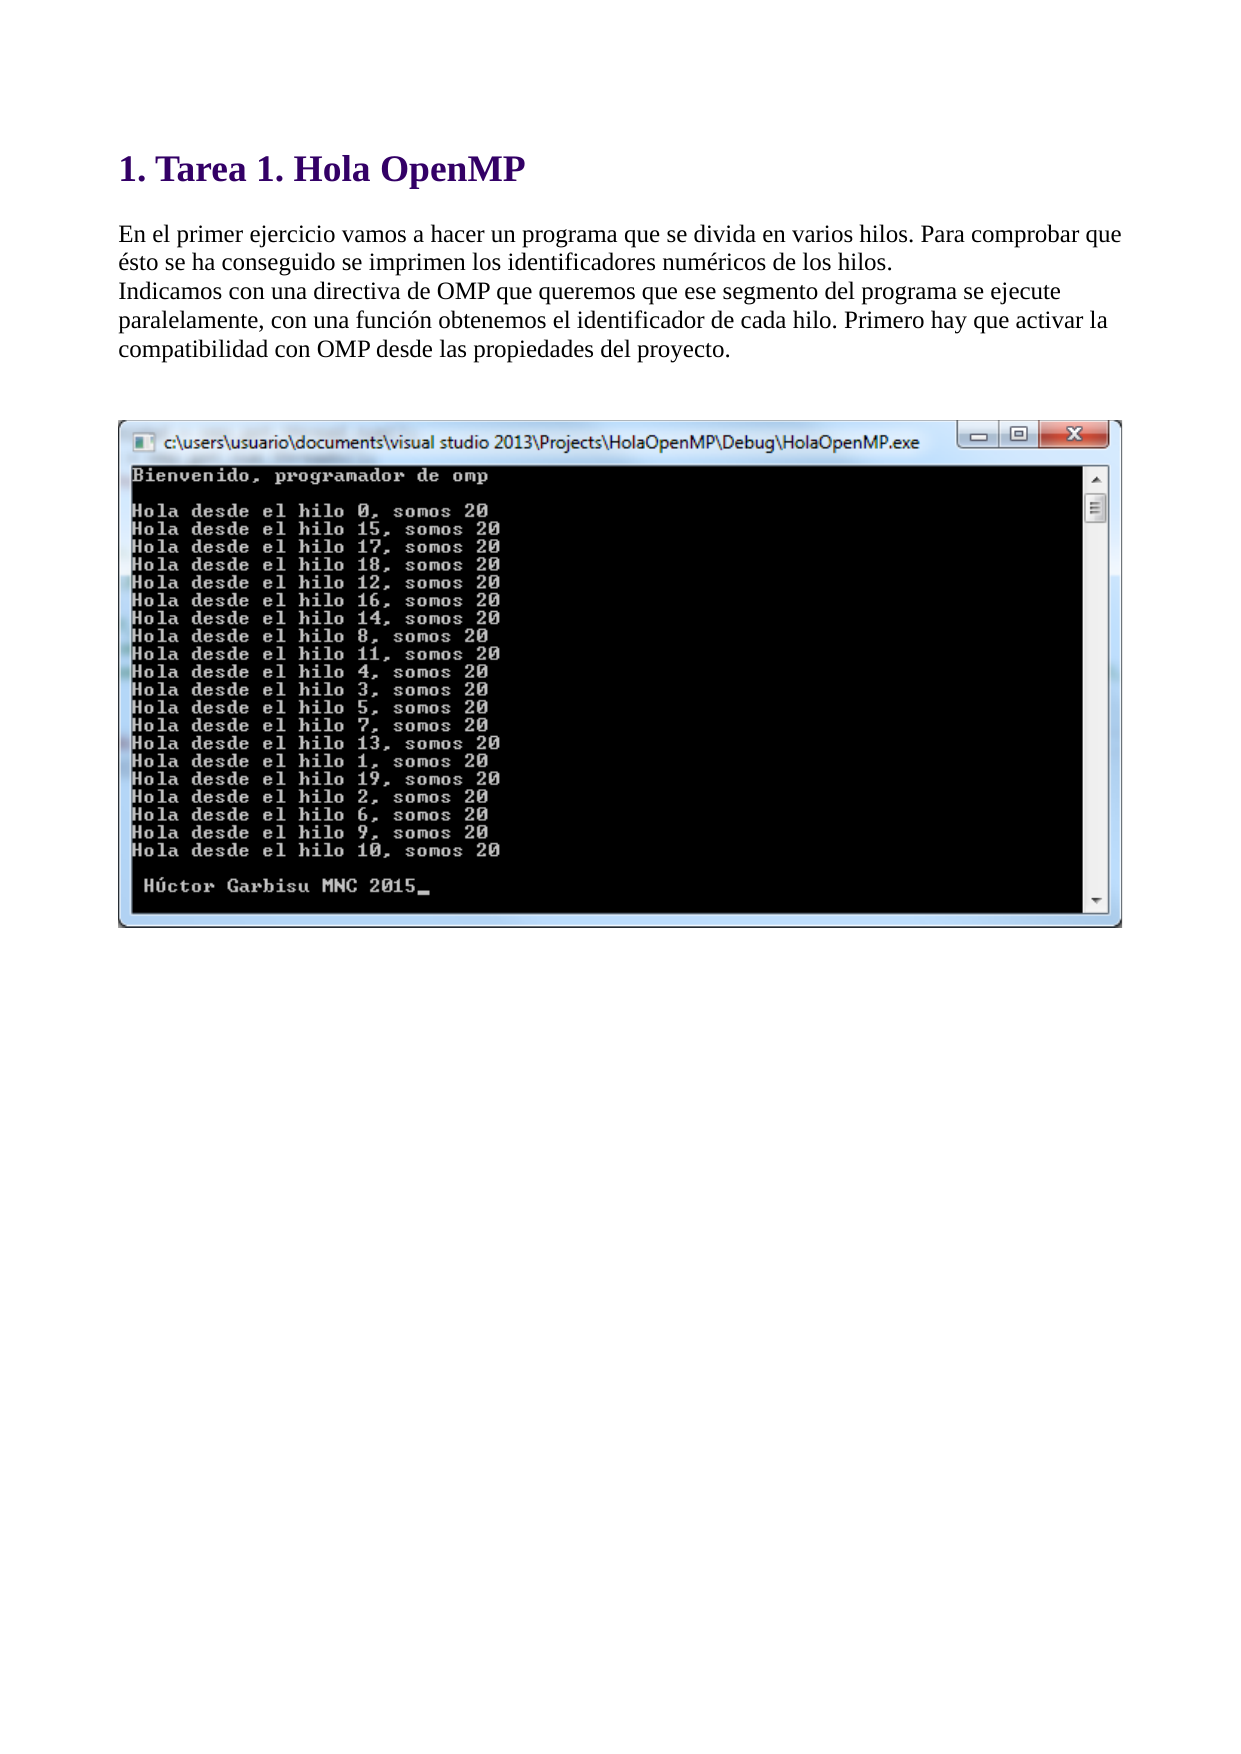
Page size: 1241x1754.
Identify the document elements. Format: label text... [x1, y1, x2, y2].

text Indicamos con una directiva de OMP que queremos que ese segmento del programa se ejecute paralelamente, con una función obtenemos el identificador de cada hilo. Primero hay que activar la compatibilidad con OMP desde las propiedades del proyecto. [118, 276, 1122, 362]
picture [118, 420, 1123, 928]
text En el primer ejercicio vamos a hacer un programa que se divida en varios hilos. Para comprobar que ésto se ha conseguido se imprimen los identificadores numéricos de los hilos. [118, 219, 1122, 276]
text 1. Tarea 1. Hola OpenMP [118, 147, 1122, 190]
